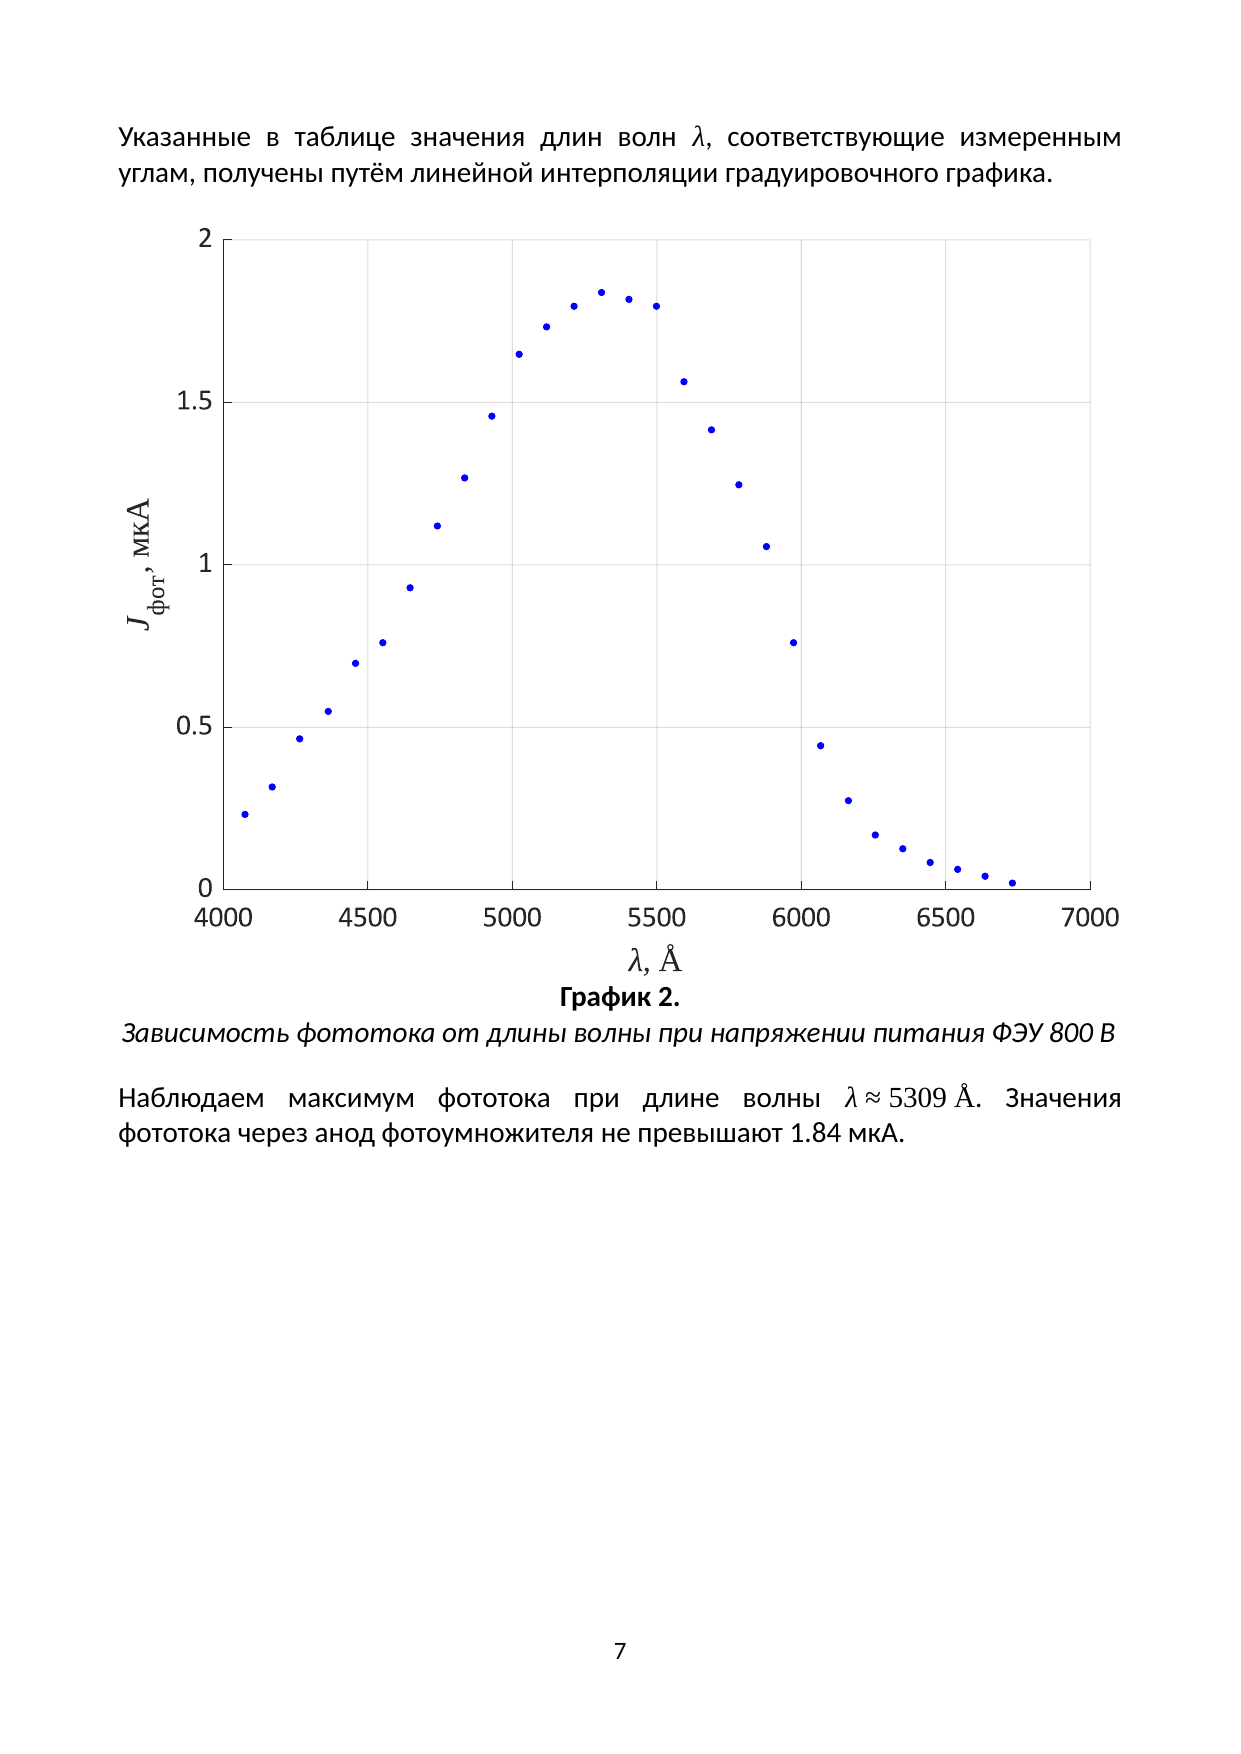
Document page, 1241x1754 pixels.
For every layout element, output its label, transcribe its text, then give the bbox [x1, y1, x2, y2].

text Указанные в таблице значения длин волн λ, соответствующие измеренным углам, получены путём линейной интерполяции градуировочного графика. [118, 118, 1122, 189]
text График 2. Зависимость фототока от длины волны при напряжении питания ФЭУ 800 В [118, 978, 1122, 1049]
text Наблюдаем максимум фототока при длине волны λ ≈ 5309 Å. Значения фототока через анод фотоумножителя не превышают 1.84 мкА. [118, 1079, 1122, 1150]
